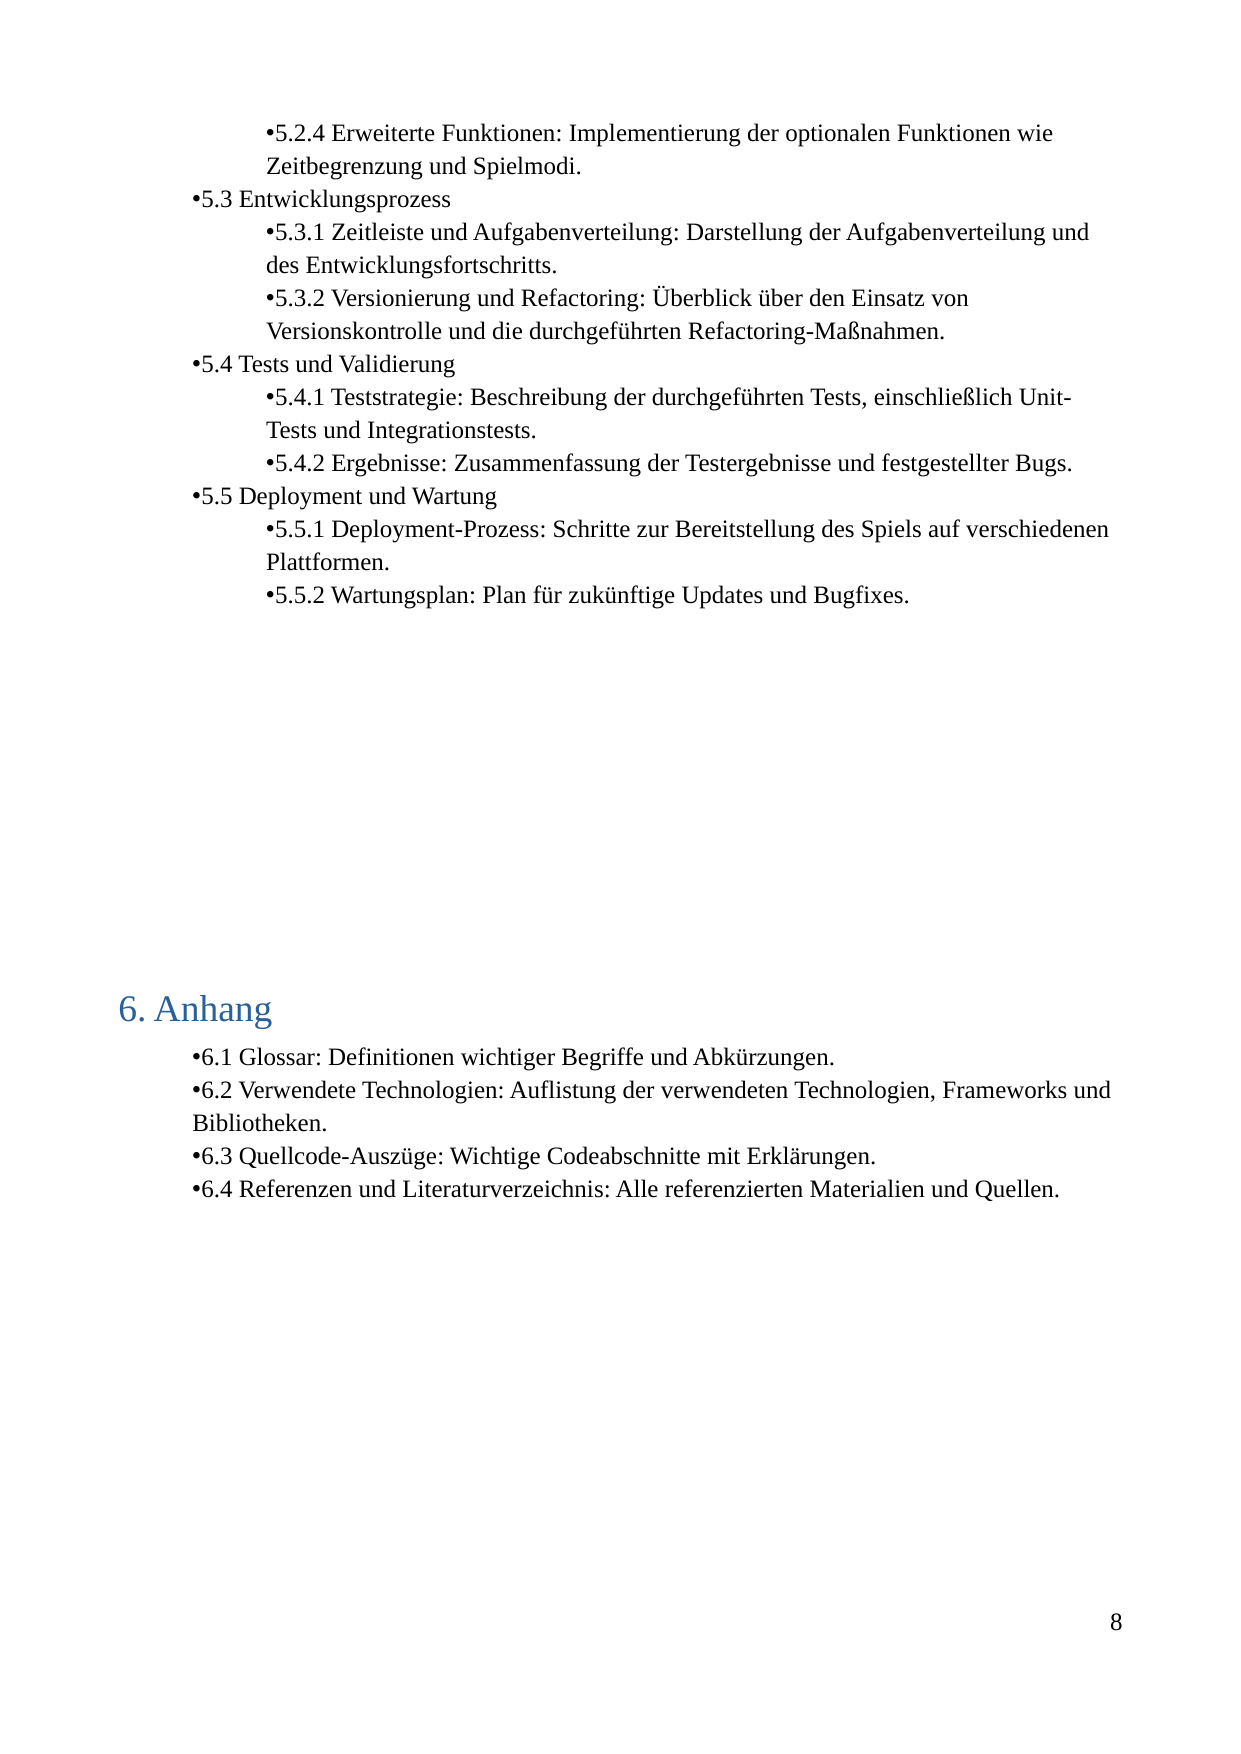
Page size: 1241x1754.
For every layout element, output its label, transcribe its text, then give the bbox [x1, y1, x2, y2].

list 5.4.2 Ergebnisse: Zusammenfassung der Testergebnisse und festgestellter Bugs. [118, 448, 1122, 477]
list 6.3 Quellcode-Auszüge: Wichtige Codeabschnitte mit Erklärungen. [118, 1141, 1122, 1170]
list 6.2 Verwendete Technologien: Auflistung der verwendeten Technologien, Frameworks und Bibliotheken. [118, 1075, 1122, 1137]
list 6.1 Glossar: Definitionen wichtiger Begriffe und Abkürzungen. [118, 1042, 1122, 1071]
list 5.3.2 Versionierung und Refactoring: Überblick über den Einsatz von Versionskontrolle und die durchgeführten Refactoring-Maßnahmen. [118, 283, 1122, 345]
subtitle 6. Anhang [118, 986, 1122, 1029]
list 5.3.1 Zeitleiste und Aufgabenverteilung: Darstellung der Aufgabenverteilung und des Entwicklungsfortschritts. [118, 217, 1122, 279]
list 5.5.2 Wartungsplan: Plan für zukünftige Updates und Bugfixes. [118, 580, 1122, 609]
list 5.5 Deployment und Wartung [118, 481, 1122, 510]
list 5.4 Tests und Validierung [118, 349, 1122, 378]
list 5.3 Entwicklungsprozess [118, 184, 1122, 213]
list 6.4 Referenzen und Literaturverzeichnis: Alle referenzierten Materialien und Quellen. [118, 1174, 1122, 1203]
list 5.2.4 Erweiterte Funktionen: Implementierung der optionalen Funktionen wie Zeitbegrenzung und Spielmodi. [118, 118, 1122, 180]
list 5.4.1 Teststrategie: Beschreibung der durchgeführten Tests, einschließlich Unit-Tests und Integrationstests. [118, 382, 1122, 444]
list 5.5.1 Deployment-Prozess: Schritte zur Bereitstellung des Spiels auf verschiedenen Plattformen. [118, 514, 1122, 576]
